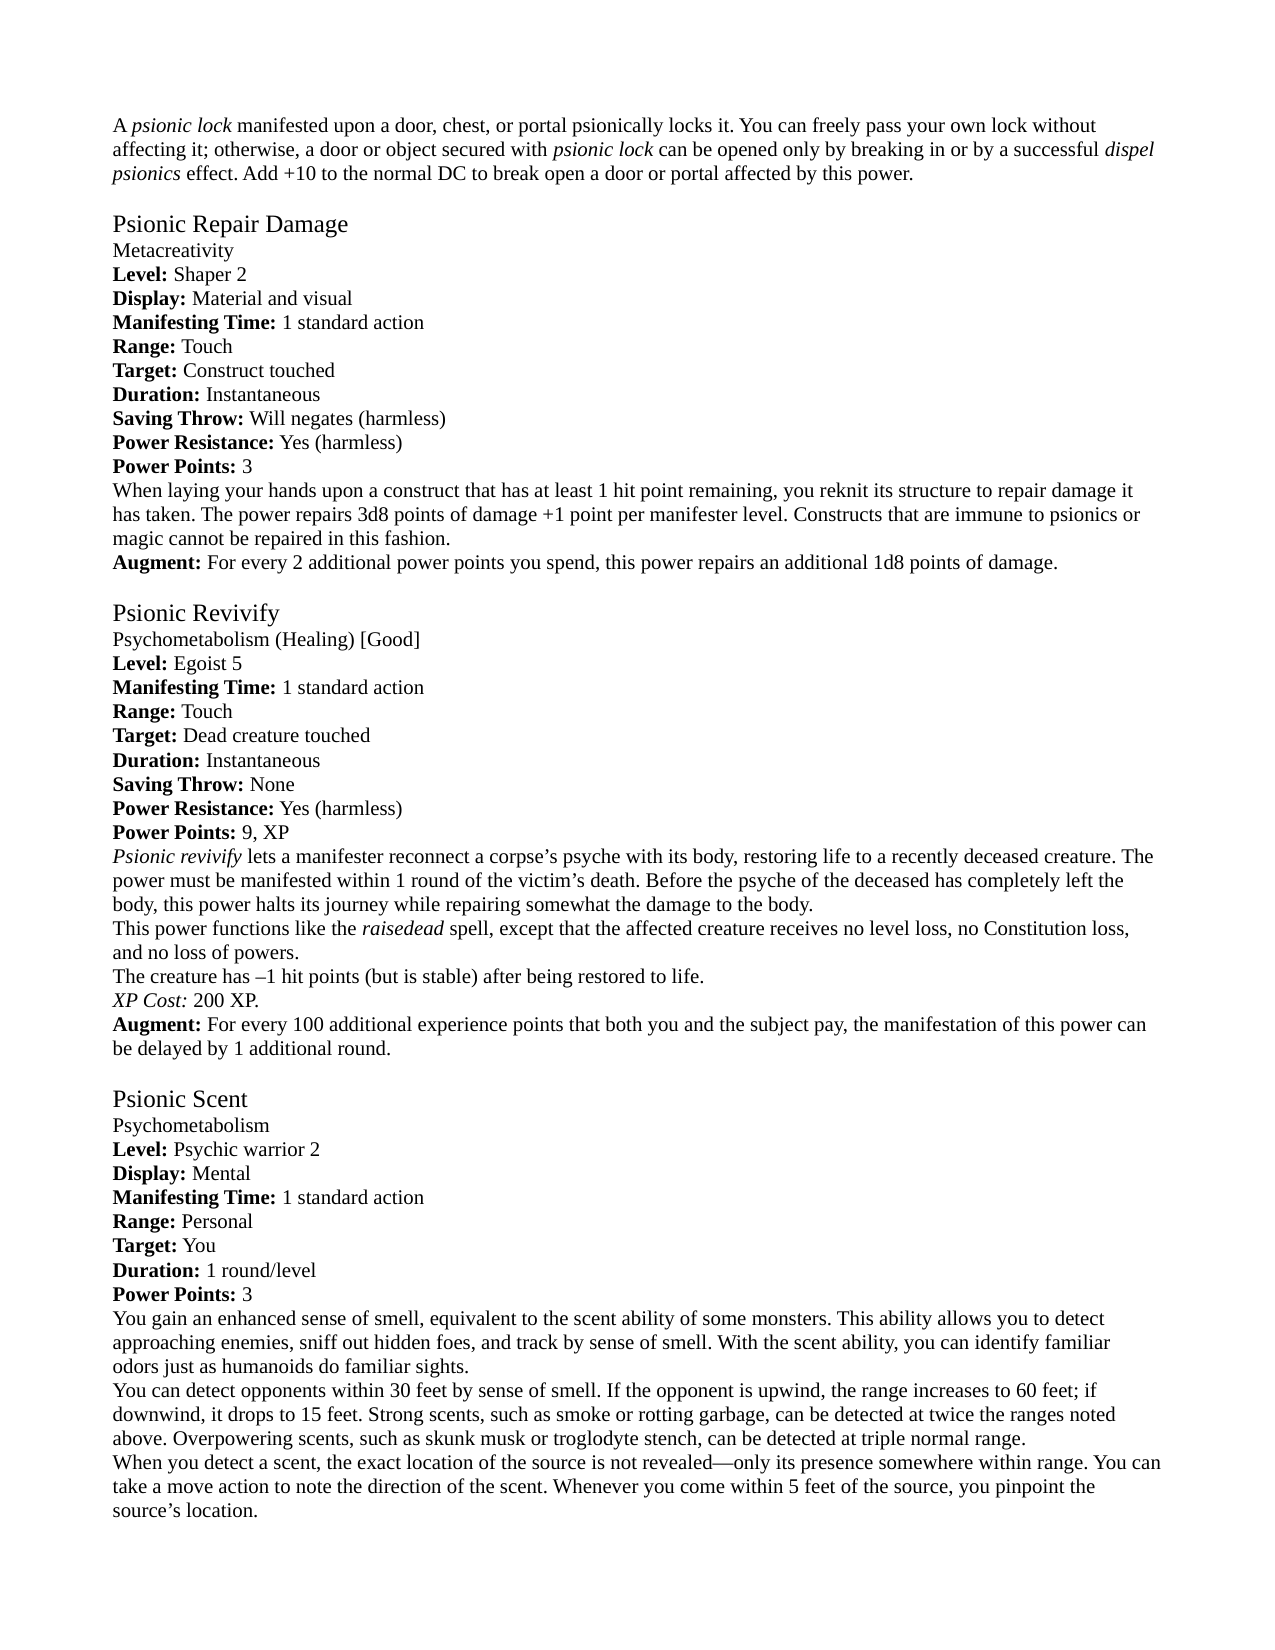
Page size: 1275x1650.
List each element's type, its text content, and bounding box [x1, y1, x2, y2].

subtitle Psionic Repair Damage [112, 209, 1162, 237]
text Saving Throw: Will negates (harmless) [112, 406, 1162, 430]
text Psychometabolism (Healing) [Good] [112, 627, 1162, 651]
text Display: Mental [112, 1161, 1162, 1185]
text Target: Construct touched [112, 358, 1162, 382]
text Duration: Instantaneous [112, 382, 1162, 406]
text Power Points: 3 [112, 454, 1162, 478]
text Range: Touch [112, 334, 1162, 358]
text A psionic lock manifested upon a door, chest, or portal psionically locks it. You can freely pass your own lock without affecting it; otherwise, a door or object secured with psionic lock can be opened only by breaking in or by a successful dispel psionics effect. Add +10 to the normal DC to break open a door or portal affected by this power. [112, 112, 1162, 185]
text Target: Dead creature touched [112, 723, 1162, 747]
text Manifesting Time: 1 standard action [112, 1185, 1162, 1209]
text Display: Material and visual [112, 286, 1162, 310]
text Power Resistance: Yes (harmless) [112, 796, 1162, 820]
text Target: You [112, 1233, 1162, 1257]
text Level: Egoist 5 [112, 651, 1162, 675]
text XP Cost: 200 XP. [112, 988, 1162, 1012]
text Psionic revivify lets a manifester reconnect a corpse’s psyche with its body, restoring life to a recently deceased creature. The power must be manifested within 1 round of the victim’s death. Before the psyche of the deceased has completely left the body, this power halts its journey while repairing somewhat the damage to the body. [112, 844, 1162, 916]
text Power Points: 9, XP [112, 820, 1162, 844]
text Saving Throw: None [112, 772, 1162, 796]
text When laying your hands upon a construct that has at least 1 hit point remaining, you reknit its structure to repair damage it has taken. The power repairs 3d8 points of damage +1 point per manifester level. Constructs that are immune to psionics or magic cannot be repaired in this fashion. [112, 478, 1162, 550]
text Duration: 1 round/level [112, 1257, 1162, 1282]
text You gain an enhanced sense of smell, equivalent to the scent ability of some monsters. This ability allows you to detect approaching enemies, sniff out hidden foes, and track by sense of smell. With the scent ability, you can identify familiar odors just as humanoids do familiar sights. [112, 1306, 1162, 1378]
text Power Points: 3 [112, 1282, 1162, 1306]
text This power functions like the raisedead spell, except that the affected creature receives no level loss, no Constitution loss, and no loss of powers. [112, 916, 1162, 964]
text Manifesting Time: 1 standard action [112, 310, 1162, 334]
text Augment: For every 100 additional experience points that both you and the subject pay, the manifestation of this power can be delayed by 1 additional round. [112, 1012, 1162, 1060]
text Range: Personal [112, 1209, 1162, 1233]
text When you detect a scent, the exact location of the source is not revealed—only its presence somewhere within range. You can take a move action to note the direction of the scent. Whenever you come within 5 feet of the source, you pinpoint the source’s location. [112, 1450, 1162, 1522]
text Level: Psychic warrior 2 [112, 1137, 1162, 1161]
subtitle Psionic Revivify [112, 598, 1162, 627]
text You can detect opponents within 30 feet by sense of smell. If the opponent is upwind, the range increases to 60 feet; if downwind, it drops to 15 feet. Strong scents, such as smoke or rotting garbage, can be detected at twice the ranges noted above. Overpowering scents, such as skunk musk or troglodyte stench, can be detected at triple normal range. [112, 1378, 1162, 1450]
text The creature has –1 hit points (but is stable) after being restored to life. [112, 964, 1162, 988]
text Augment: For every 2 additional power points you spend, this power repairs an additional 1d8 points of damage. [112, 550, 1162, 574]
text Duration: Instantaneous [112, 747, 1162, 772]
text Metacreativity [112, 237, 1162, 262]
text Range: Touch [112, 699, 1162, 723]
text Power Resistance: Yes (harmless) [112, 430, 1162, 454]
text Manifesting Time: 1 standard action [112, 675, 1162, 699]
text Level: Shaper 2 [112, 262, 1162, 286]
text Psychometabolism [112, 1113, 1162, 1137]
subtitle Psionic Scent [112, 1084, 1162, 1113]
